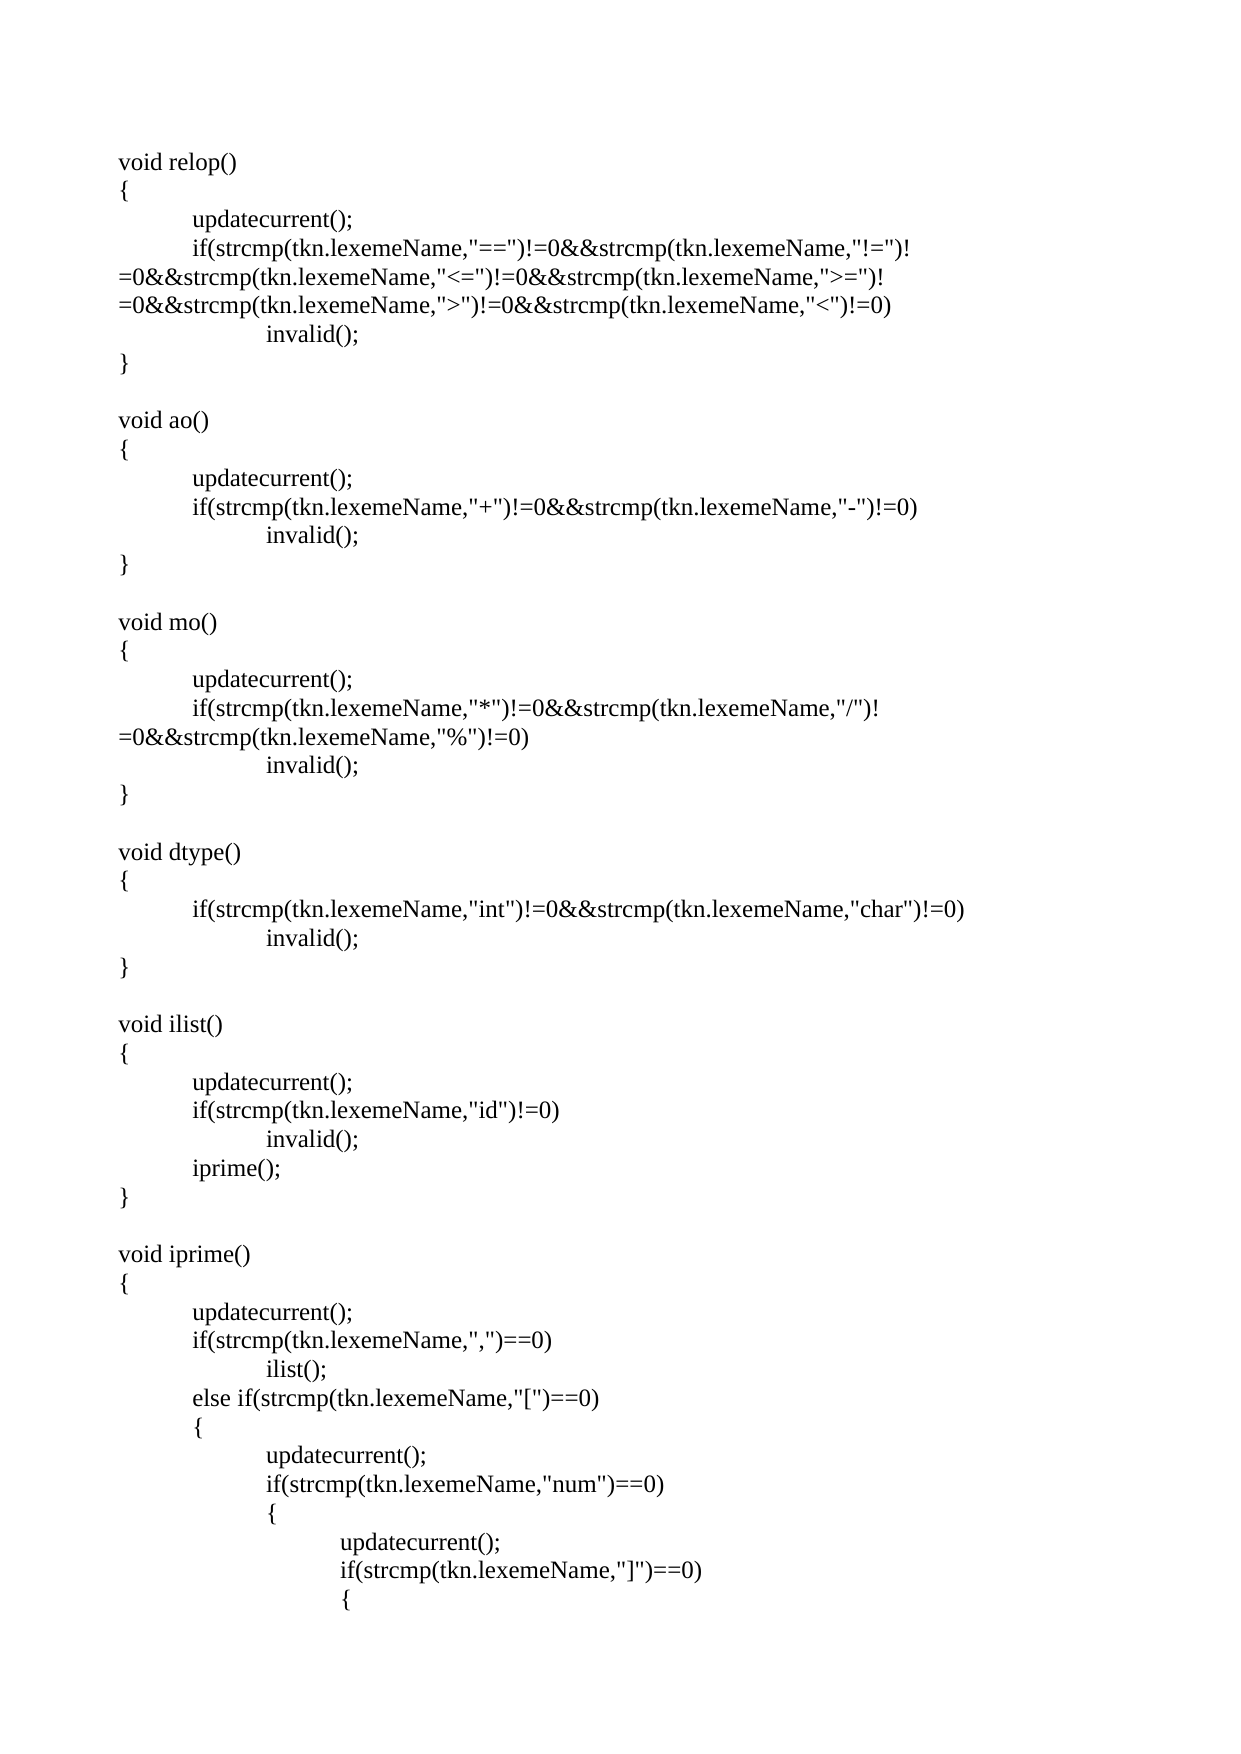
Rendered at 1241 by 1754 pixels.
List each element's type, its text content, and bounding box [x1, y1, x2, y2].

text { [118, 434, 1122, 463]
text void iprime() [118, 1239, 1122, 1268]
text updatecurrent(); [118, 1297, 1122, 1326]
text updatecurrent(); [118, 463, 1122, 492]
text invalid(); [118, 521, 1122, 549]
text invalid(); [118, 751, 1122, 779]
text if(strcmp(tkn.lexemeName,"]")==0) [118, 1556, 1122, 1584]
text updatecurrent(); [118, 204, 1122, 233]
text } [118, 952, 1122, 981]
text if(strcmp(tkn.lexemeName,"+")!=0&&strcmp(tkn.lexemeName,"-")!=0) [118, 492, 1122, 521]
text void dtype() [118, 837, 1122, 866]
text if(strcmp(tkn.lexemeName,",")==0) [118, 1326, 1122, 1354]
text updatecurrent(); [118, 1067, 1122, 1096]
text void ilist() [118, 1009, 1122, 1038]
text invalid(); [118, 923, 1122, 952]
text { [118, 866, 1122, 894]
text } [118, 1182, 1122, 1211]
text if(strcmp(tkn.lexemeName,"int")!=0&&strcmp(tkn.lexemeName,"char")!=0) [118, 894, 1122, 923]
text iprime(); [118, 1153, 1122, 1182]
text ilist(); [118, 1354, 1122, 1383]
text updatecurrent(); [118, 1527, 1122, 1556]
text if(strcmp(tkn.lexemeName,"*")!=0&&strcmp(tkn.lexemeName,"/")!=0&&strcmp(tkn.lexemeName,"%")!=0) [118, 693, 1122, 751]
text invalid(); [118, 319, 1122, 348]
text void mo() [118, 607, 1122, 636]
text updatecurrent(); [118, 1441, 1122, 1469]
text updatecurrent(); [118, 664, 1122, 693]
text void relop() [118, 147, 1122, 176]
text if(strcmp(tkn.lexemeName,"==")!=0&&strcmp(tkn.lexemeName,"!=")!=0&&strcmp(tkn.lexemeName,"<=")!=0&&strcmp(tkn.lexemeName,">=")!=0&&strcmp(tkn.lexemeName,">")!=0&&strcmp(tkn.lexemeName,"<")!=0) [118, 233, 1122, 319]
text void ao() [118, 406, 1122, 434]
text } [118, 549, 1122, 578]
text } [118, 348, 1122, 377]
text if(strcmp(tkn.lexemeName,"num")==0) [118, 1469, 1122, 1498]
text { [118, 1268, 1122, 1297]
text { [118, 1038, 1122, 1067]
text { [118, 636, 1122, 664]
text { [118, 176, 1122, 204]
text { [118, 1498, 1122, 1527]
text invalid(); [118, 1124, 1122, 1153]
text { [118, 1412, 1122, 1441]
text if(strcmp(tkn.lexemeName,"id")!=0) [118, 1096, 1122, 1124]
text else if(strcmp(tkn.lexemeName,"[")==0) [118, 1383, 1122, 1412]
text } [118, 779, 1122, 808]
text { [118, 1584, 1122, 1613]
